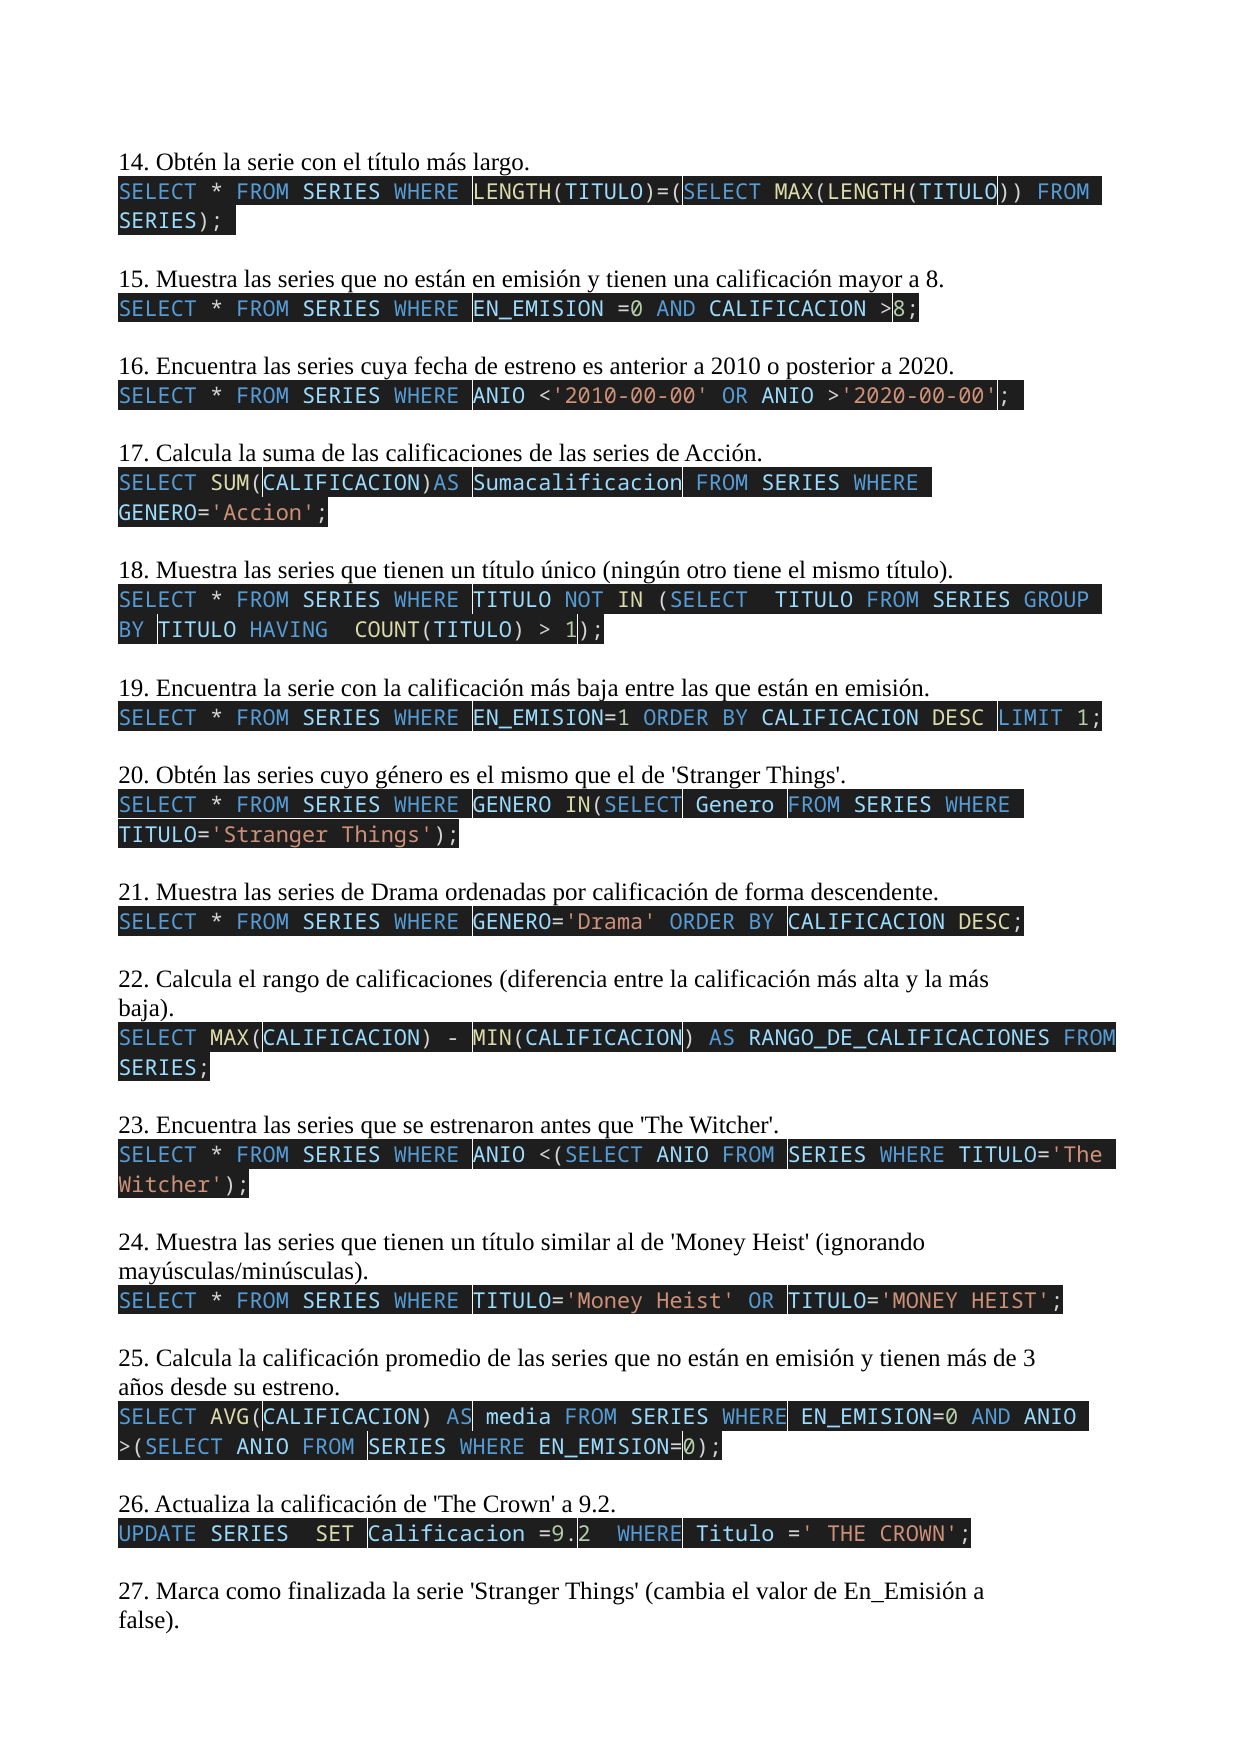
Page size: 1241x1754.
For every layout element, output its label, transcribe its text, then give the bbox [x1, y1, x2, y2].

text SELECT MAX(CALIFICACION) - MIN(CALIFICACION) AS RANGO_DE_CALIFICACIONES FROM SERIES; [118, 1022, 1122, 1081]
text años desde su estreno. [118, 1372, 1122, 1401]
text baja). [118, 993, 1122, 1022]
text 16. Encuentra las series cuya fecha de estreno es anterior a 2010 o posterior a 2020. [118, 351, 1122, 380]
text SELECT * FROM SERIES WHERE GENERO IN(SELECT Genero FROM SERIES WHERE TITULO='Stranger Things'); [118, 789, 1122, 848]
text SELECT * FROM SERIES WHERE EN_EMISION =0 AND CALIFICACION >8; [118, 293, 1122, 322]
text 17. Calcula la suma de las calificaciones de las series de Acción. [118, 438, 1122, 467]
text 15. Muestra las series que no están en emisión y tienen una calificación mayor a 8. [118, 264, 1122, 293]
text 18. Muestra las series que tienen un título único (ningún otro tiene el mismo título). [118, 556, 1122, 584]
text false). [118, 1605, 1122, 1634]
text SELECT * FROM SERIES WHERE LENGTH(TITULO)=(SELECT MAX(LENGTH(TITULO)) FROM SERIES); [118, 176, 1122, 235]
text 20. Obtén las series cuyo género es el mismo que el de 'Stranger Things'. [118, 760, 1122, 789]
text 14. Obtén la serie con el título más largo. [118, 147, 1122, 176]
text 27. Marca como finalizada la serie 'Stranger Things' (cambia el valor de En_Emisión a [118, 1576, 1122, 1605]
text 25. Calcula la calificación promedio de las series que no están en emisión y tienen más de 3 [118, 1343, 1122, 1372]
text SELECT * FROM SERIES WHERE EN_EMISION=1 ORDER BY CALIFICACION DESC LIMIT 1; [118, 701, 1122, 731]
text 23. Encuentra las series que se estrenaron antes que 'The Witcher'. [118, 1110, 1122, 1139]
text SELECT * FROM SERIES WHERE GENERO='Drama' ORDER BY CALIFICACION DESC; [118, 906, 1122, 936]
text SELECT AVG(CALIFICACION) AS media FROM SERIES WHERE EN_EMISION=0 AND ANIO >(SELECT ANIO FROM SERIES WHERE EN_EMISION=0); [118, 1401, 1122, 1460]
text 19. Encuentra la serie con la calificación más baja entre las que están en emisión. [118, 673, 1122, 701]
text 21. Muestra las series de Drama ordenadas por calificación de forma descendente. [118, 877, 1122, 906]
text SELECT * FROM SERIES WHERE TITULO='Money Heist' OR TITULO='MONEY HEIST'; [118, 1285, 1122, 1314]
text SELECT * FROM SERIES WHERE ANIO <(SELECT ANIO FROM SERIES WHERE TITULO='The Witcher'); [118, 1139, 1122, 1198]
text SELECT * FROM SERIES WHERE TITULO NOT IN (SELECT TITULO FROM SERIES GROUP BY TITULO HAVING COUNT(TITULO) > 1); [118, 584, 1122, 644]
text 22. Calcula el rango de calificaciones (diferencia entre la calificación más alta y la más [118, 964, 1122, 993]
text UPDATE SERIES SET Calificacion =9.2 WHERE Titulo =' THE CROWN'; [118, 1518, 1122, 1548]
text 26. Actualiza la calificación de 'The Crown' a 9.2. [118, 1489, 1122, 1518]
text SELECT * FROM SERIES WHERE ANIO <'2010-00-00' OR ANIO >'2020-00-00'; [118, 380, 1122, 410]
text 24. Muestra las series que tienen un título similar al de 'Money Heist' (ignorando [118, 1227, 1122, 1256]
text SELECT SUM(CALIFICACION)AS Sumacalificacion FROM SERIES WHERE GENERO='Accion'; [118, 467, 1122, 527]
text mayúsculas/minúsculas). [118, 1256, 1122, 1285]
